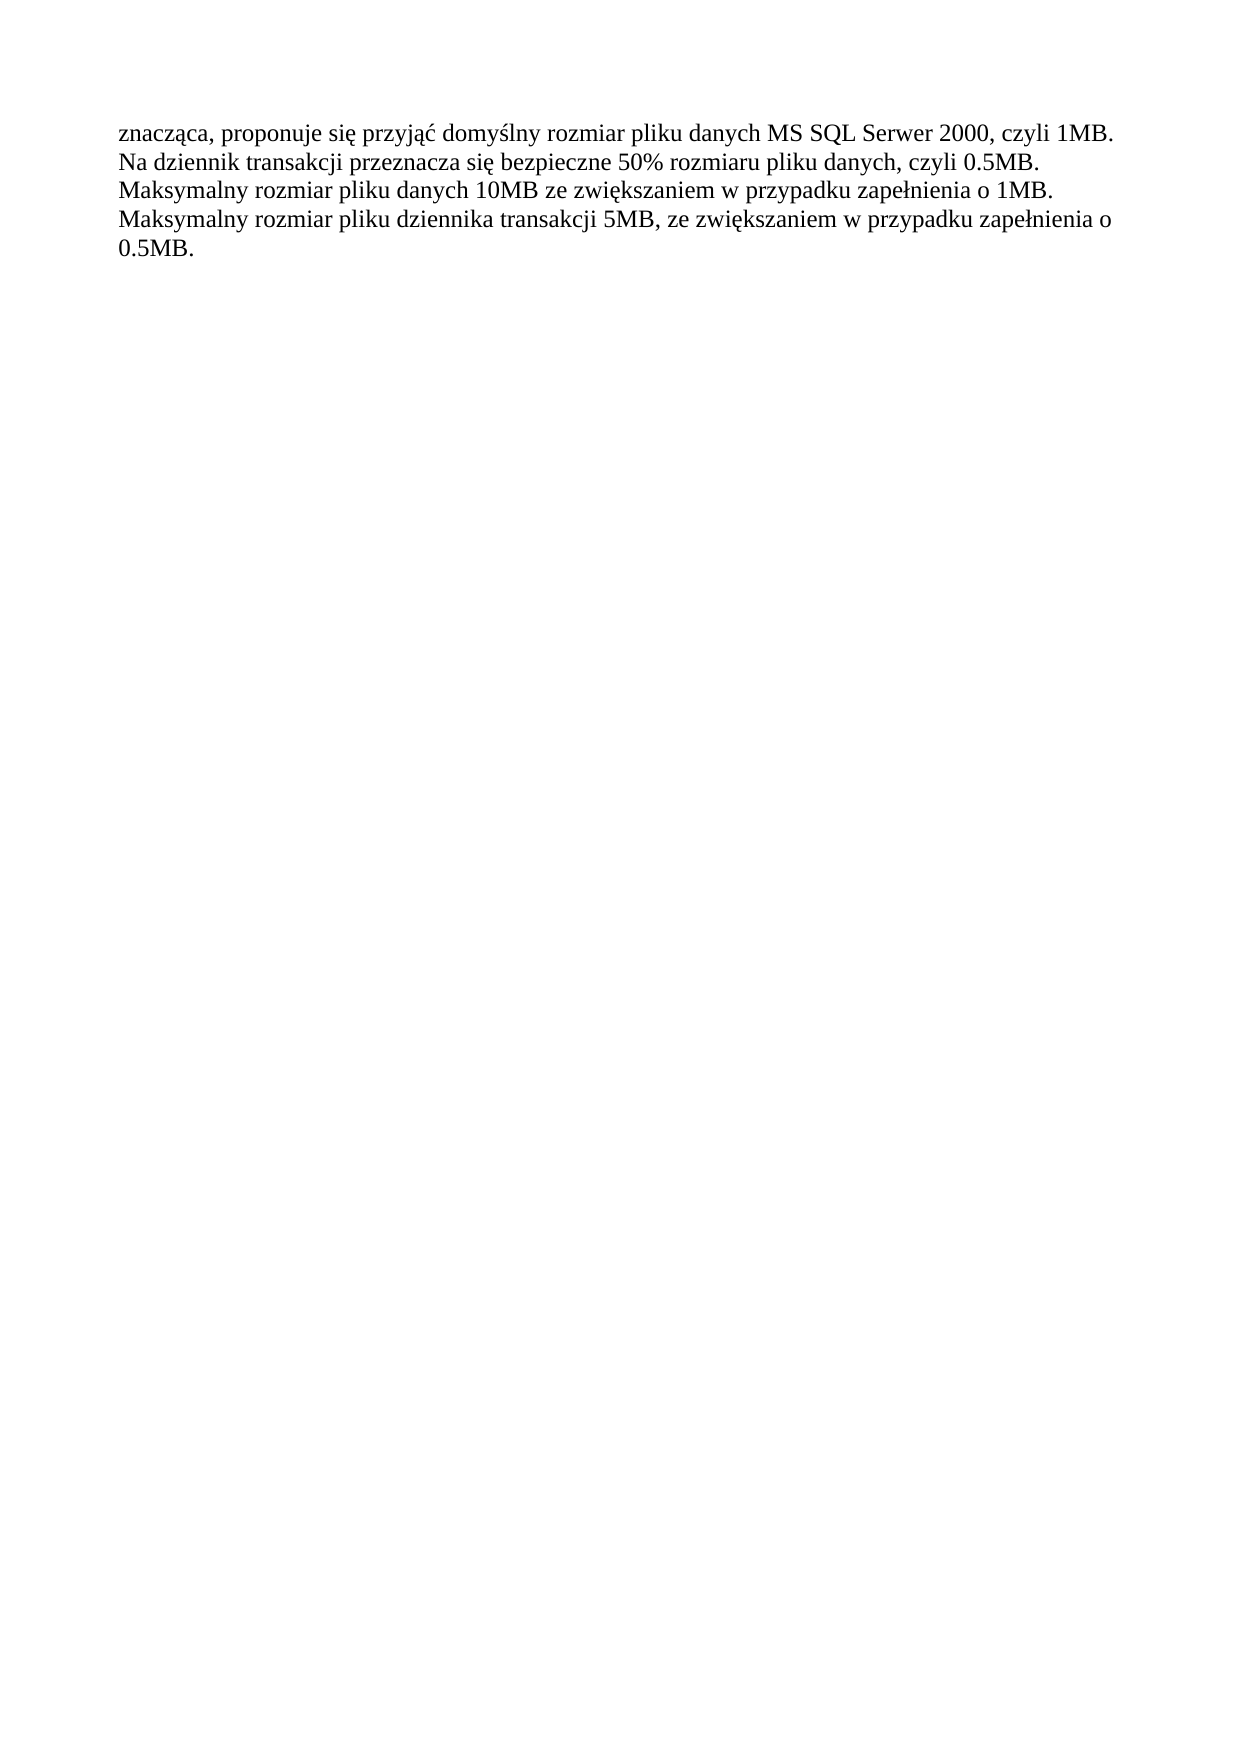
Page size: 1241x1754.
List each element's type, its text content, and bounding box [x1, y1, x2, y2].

text znacząca, proponuje się przyjąć domyślny rozmiar pliku danych MS SQL Serwer 2000, czyli 1MB. Na dziennik transakcji przeznacza się bezpieczne 50% rozmiaru pliku danych, czyli 0.5MB. Maksymalny rozmiar pliku danych 10MB ze zwiększaniem w przypadku zapełnienia o 1MB. Maksymalny rozmiar pliku dziennika transakcji 5MB, ze zwiększaniem w przypadku zapełnienia o 0.5MB. [118, 118, 1122, 262]
